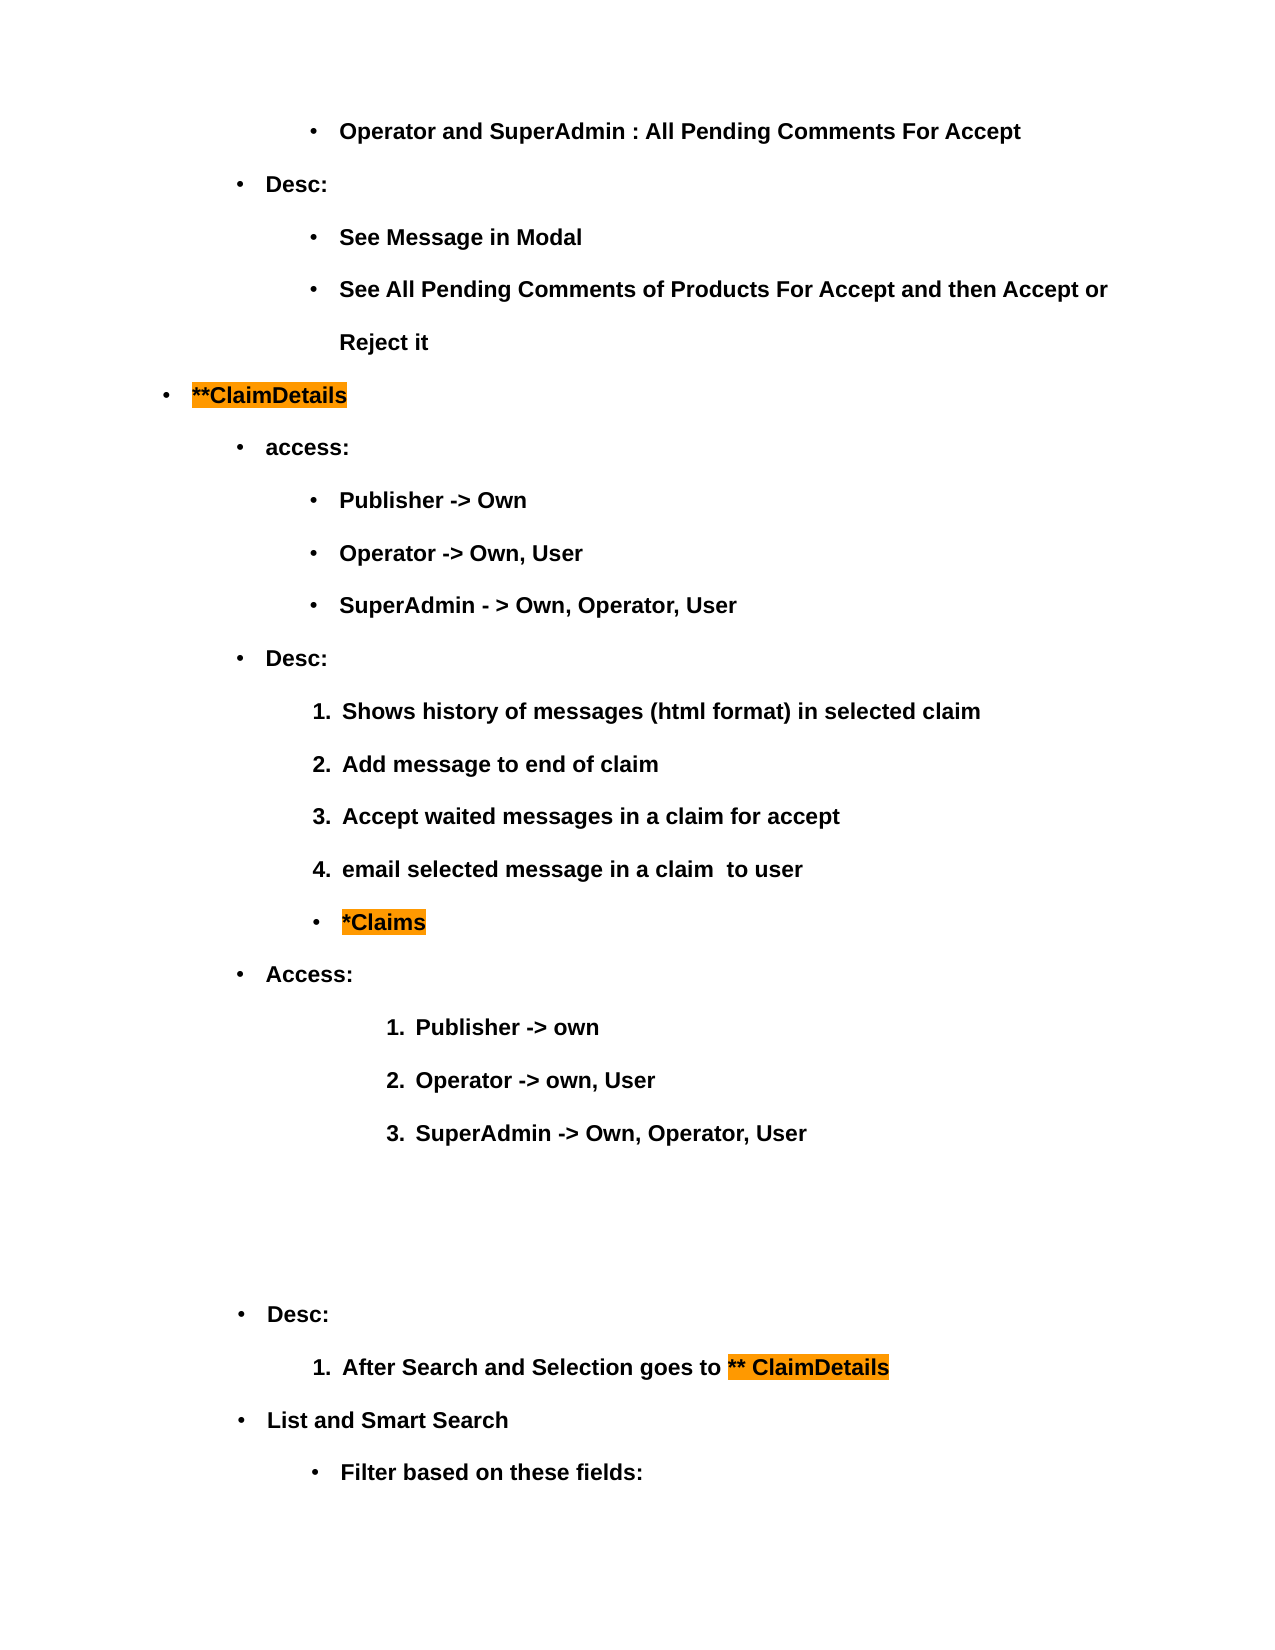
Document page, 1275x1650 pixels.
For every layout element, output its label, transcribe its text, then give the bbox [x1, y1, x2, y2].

list See Message in Modal [309, 223, 1157, 250]
list Access: [236, 961, 1157, 988]
list See All Pending Comments of Products For Accept and then Accept or Reject it [309, 276, 1157, 355]
list Desc: [236, 645, 1157, 672]
list email selected message in a claim to user [312, 856, 1157, 882]
list Add message to end of claim [312, 751, 1157, 777]
list Desc: [236, 171, 1157, 197]
list Desc: [237, 1301, 1157, 1327]
list Publisher -> own [386, 1014, 1157, 1041]
list access: [236, 434, 1157, 461]
list After Search and Selection goes to ** ClaimDetails [312, 1354, 1157, 1380]
list SuperAdmin -> Own, Operator, User [386, 1119, 1157, 1146]
list Operator -> Own, User [309, 540, 1157, 566]
list Filter based on these fields: [311, 1459, 1157, 1486]
list Operator and SuperAdmin : All Pending Comments For Accept [309, 118, 1157, 144]
list *Claims [312, 909, 1157, 935]
list Accept waited messages in a claim for accept [312, 803, 1157, 830]
list Shows history of messages (html format) in selected claim [312, 698, 1157, 724]
list **ClaimDetails [162, 382, 1157, 408]
list List and Smart Search [237, 1407, 1157, 1433]
list Operator -> own, User [386, 1067, 1157, 1093]
list SuperAdmin - > Own, Operator, User [309, 592, 1157, 619]
list Publisher -> Own [309, 487, 1157, 513]
